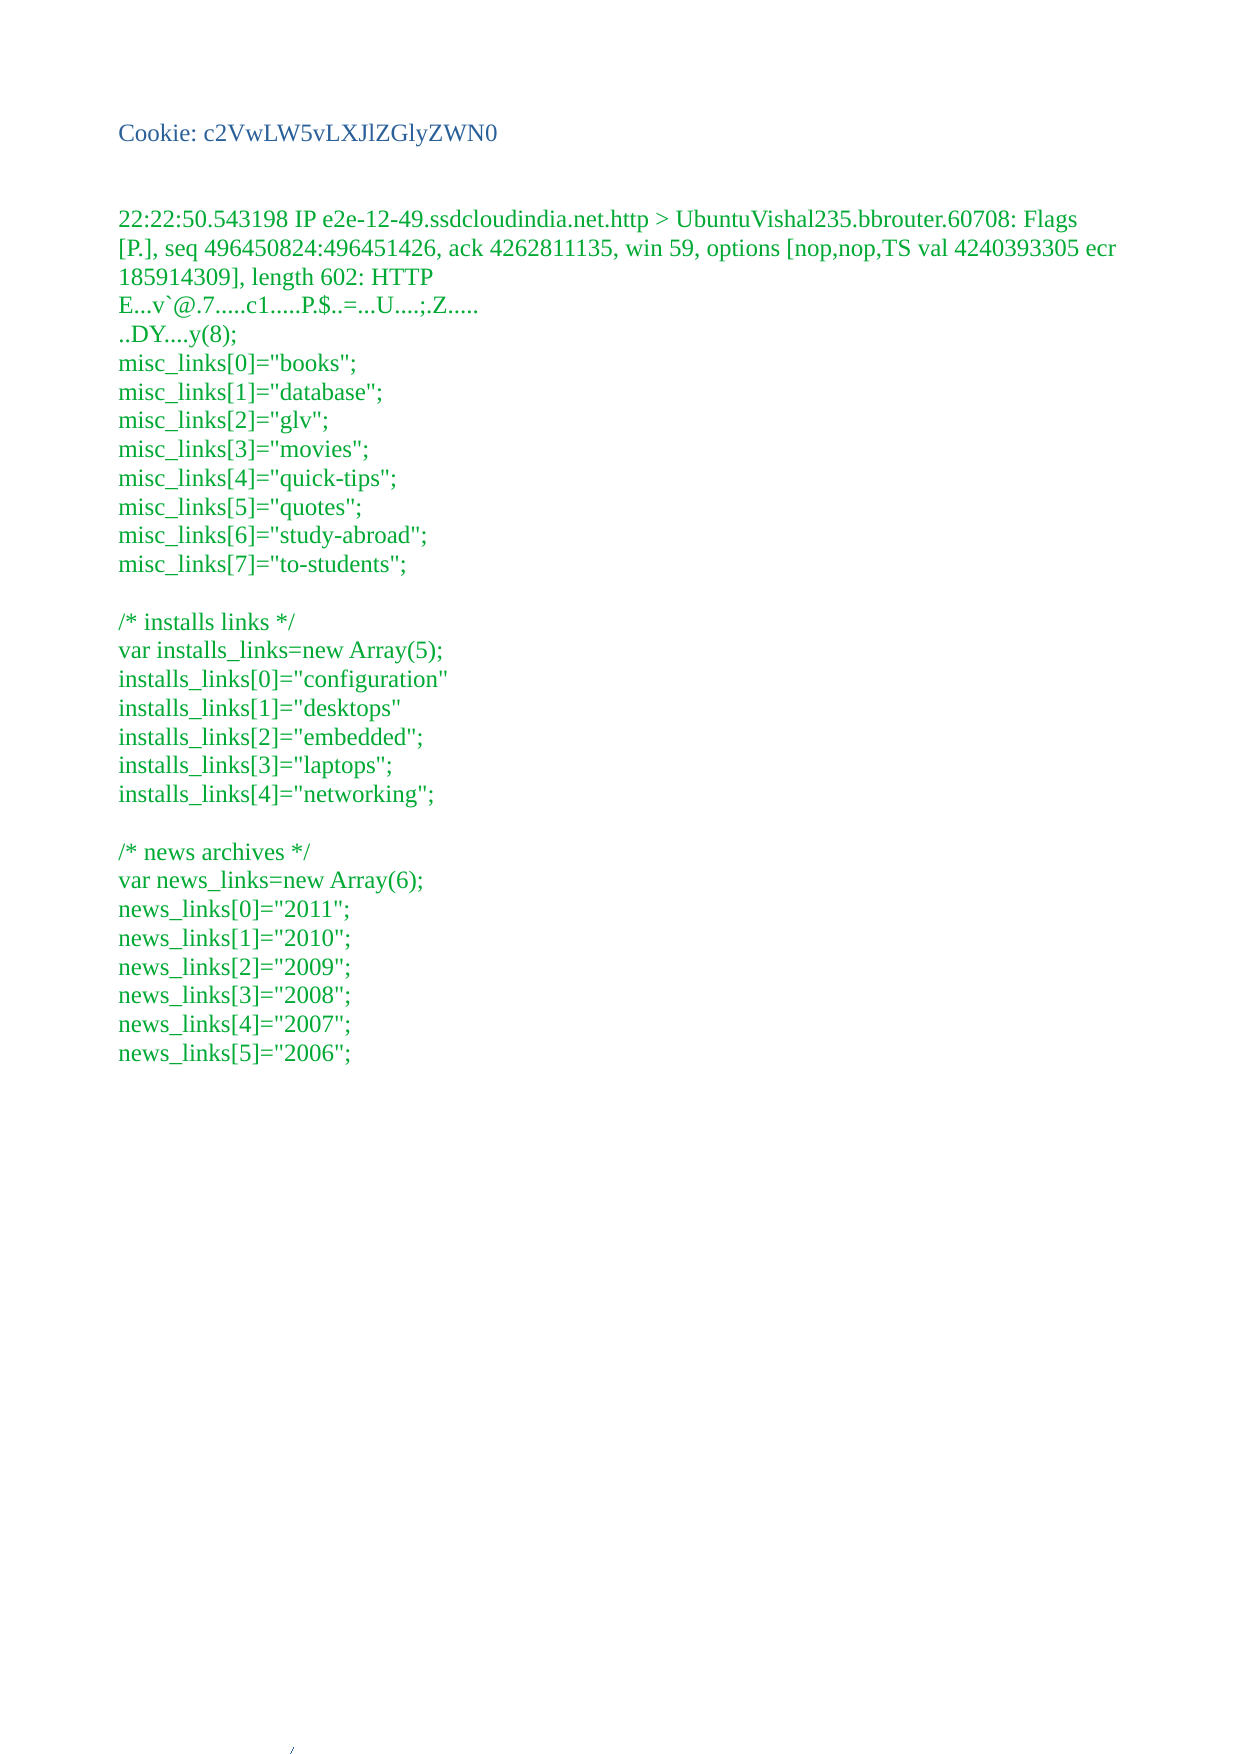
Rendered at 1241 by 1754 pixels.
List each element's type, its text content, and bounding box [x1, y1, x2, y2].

text ..DY....y(8); [118, 319, 1122, 348]
text misc_links[4]="quick-tips"; [118, 463, 1122, 492]
text /* news archives */ [118, 837, 1122, 866]
text news_links[4]="2007"; [118, 1009, 1122, 1038]
text news_links[5]="2006"; [118, 1038, 1122, 1067]
text 22:22:50.543198 IP e2e-12-49.ssdcloudindia.net.http > UbuntuVishal235.bbrouter.60708: Flags [P.], seq 496450824:496451426, ack 4262811135, win 59, options [nop,nop,TS val 4240393305 ecr 185914309], length 602: HTTP [118, 204, 1122, 291]
text installs_links[2]="embedded"; [118, 722, 1122, 751]
text news_links[3]="2008"; [118, 981, 1122, 1009]
text misc_links[7]="to-students"; [118, 549, 1122, 578]
text installs_links[1]="desktops" [118, 693, 1122, 722]
text var news_links=new Array(6); [118, 866, 1122, 894]
text misc_links[6]="study-abroad"; [118, 521, 1122, 549]
text news_links[2]="2009"; [118, 952, 1122, 981]
text news_links[0]="2011"; [118, 894, 1122, 923]
text installs_links[3]="laptops"; [118, 751, 1122, 779]
text misc_links[3]="movies"; [118, 434, 1122, 463]
text misc_links[1]="database"; [118, 377, 1122, 406]
text installs_links[4]="networking"; [118, 779, 1122, 808]
text misc_links[5]="quotes"; [118, 492, 1122, 521]
text misc_links[0]="books"; [118, 348, 1122, 377]
text installs_links[0]="configuration" [118, 664, 1122, 693]
text /* installs links */ [118, 607, 1122, 636]
text Cookie: c2VwLW5vLXJlZGlyZWN0 [118, 118, 1122, 147]
text misc_links[2]="glv"; [118, 406, 1122, 434]
text news_links[1]="2010"; [118, 923, 1122, 952]
text var installs_links=new Array(5); [118, 636, 1122, 664]
text E...v`@.7.....c1.....P.$..=...U....;.Z..... [118, 291, 1122, 319]
